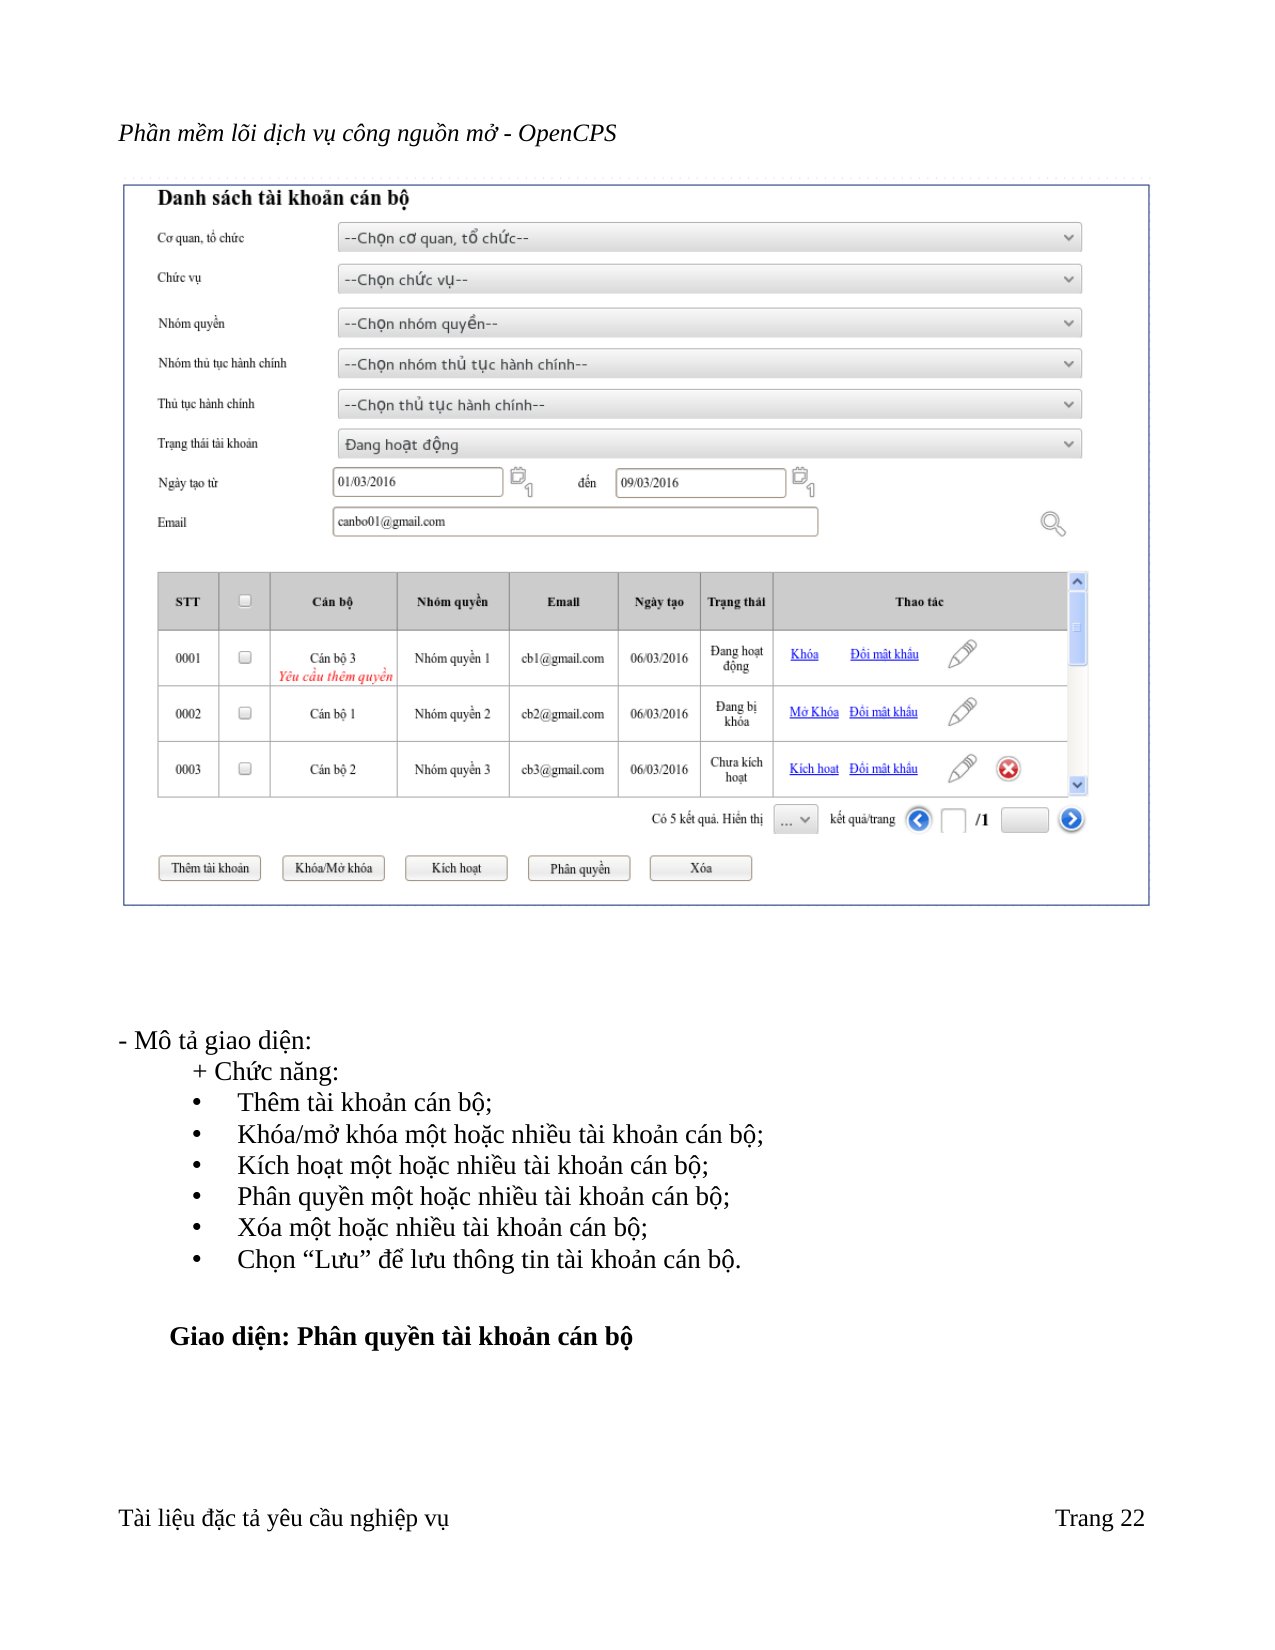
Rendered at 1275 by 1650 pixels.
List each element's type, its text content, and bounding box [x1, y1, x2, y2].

list Chọn “Lưu” để lưu thông tin tài khoản cán bộ. [192, 1243, 1157, 1274]
subtitle Giao diện: Phân quyền tài khoản cán bộ [169, 1320, 1157, 1351]
list Phân quyền một hoặc nhiều tài khoản cán bộ; [192, 1180, 1157, 1211]
list Thêm tài khoản cán bộ; [192, 1086, 1157, 1118]
list Xóa một hoặc nhiều tài khoản cán bộ; [192, 1211, 1157, 1243]
picture [118, 176, 1157, 910]
text - Mô tả giao diện: [118, 1024, 1157, 1055]
list Kích hoạt một hoặc nhiều tài khoản cán bộ; [192, 1149, 1157, 1180]
text + Chức năng: [192, 1055, 1157, 1086]
list Khóa/mở khóa một hoặc nhiều tài khoản cán bộ; [192, 1118, 1157, 1149]
